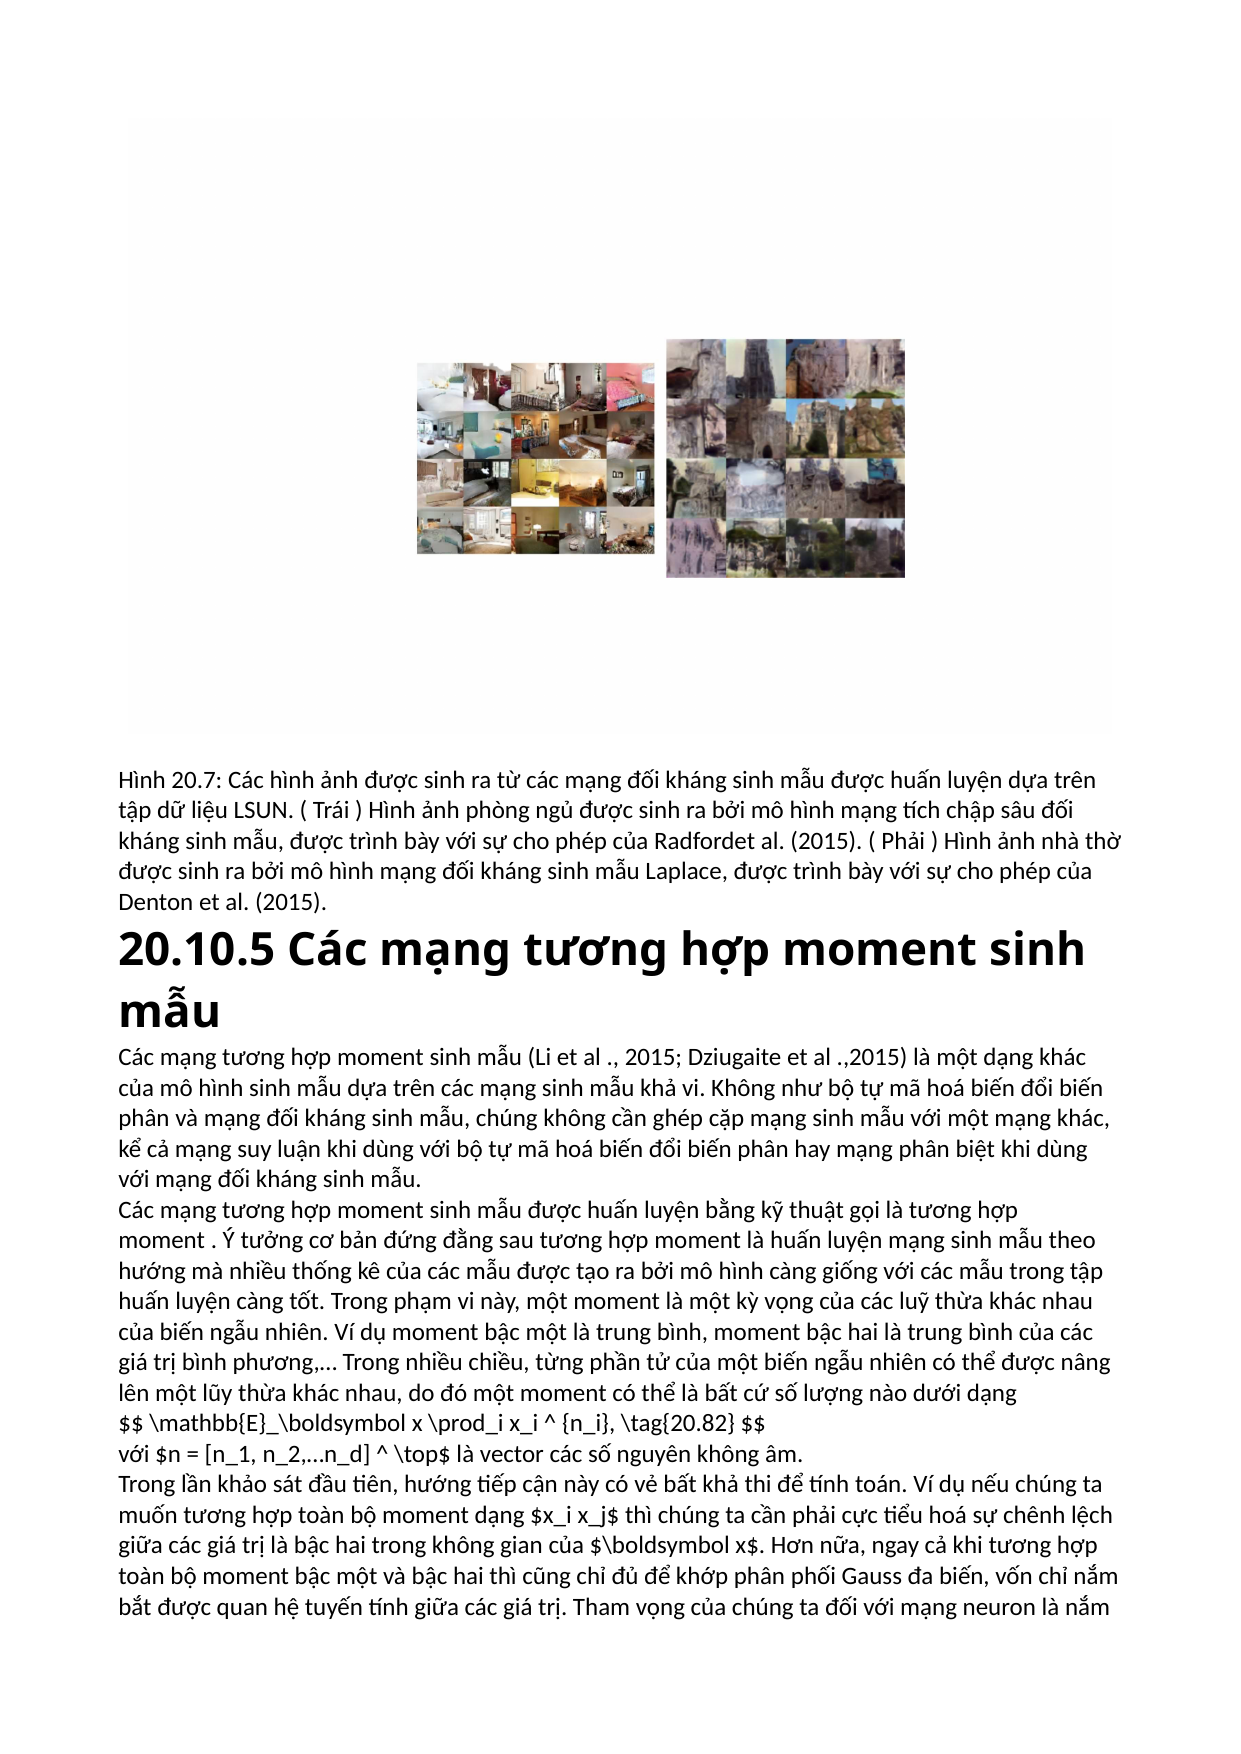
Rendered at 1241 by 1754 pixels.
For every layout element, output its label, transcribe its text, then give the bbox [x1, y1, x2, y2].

text Trong lần khảo sát đầu tiên, hướng tiếp cận này có vẻ bất khả thi để tính toán. Ví dụ nếu chúng ta muốn tương hợp toàn bộ moment dạng $x_i x_j$ thì chúng ta cần phải cực tiểu hoá sự chênh lệch giữa các giá trị là bậc hai trong không gian của $\boldsymbol x$. Hơn nữa, ngay cả khi tương hợp toàn bộ moment bậc một và bậc hai thì cũng chỉ đủ để khớp phân phối Gauss đa biến, vốn chỉ nắm bắt được quan hệ tuyến tính giữa các giá trị. Tham vọng của chúng ta đối với mạng neuron là nắm [118, 1469, 1122, 1621]
subtitle 20.10.5 Các mạng tương hợp moment sinh mẫu [118, 917, 1122, 1041]
text với $n = [n_1, n_2,…n_d] ^ \top$ là vector các số nguyên không âm. [118, 1438, 1122, 1469]
text Các mạng tương hợp moment sinh mẫu được huấn luyện bằng kỹ thuật gọi là tương hợp moment . Ý tưởng cơ bản đứng đằng sau tương hợp moment là huấn luyện mạng sinh mẫu theo hướng mà nhiều thống kê của các mẫu được tạo ra bởi mô hình càng giống với các mẫu trong tập huấn luyện càng tốt. Trong phạm vi này, một moment là một kỳ vọng của các luỹ thừa khác nhau của biến ngẫu nhiên. Ví dụ moment bậc một là trung bình, moment bậc hai là trung bình của các giá trị bình phương,… Trong nhiều chiều, từng phần tử của một biến ngẫu nhiên có thể được nâng lên một lũy thừa khác nhau, do đó một moment có thể là bất cứ số lượng nào dưới dạng [118, 1194, 1122, 1408]
text Hình 20.7: Các hình ảnh được sinh ra từ các mạng đối kháng sinh mẫu được huấn luyện dựa trên tập dữ liệu LSUN. ( Trái ) Hình ảnh phòng ngủ được sinh ra bởi mô hình mạng tích chập sâu đối kháng sinh mẫu, được trình bày với sự cho phép của Radfordet al. (2015). ( Phải ) Hình ảnh nhà thờ được sinh ra bởi mô hình mạng đối kháng sinh mẫu Laplace, được trình bày với sự cho phép của Denton et al. (2015). [118, 764, 1122, 917]
picture [127, 118, 1113, 734]
text $$ \mathbb{E}_\boldsymbol x \prod_i x_i ^ {n_i}, \tag{20.82} $$ [118, 1408, 1122, 1438]
text Các mạng tương hợp moment sinh mẫu (Li et al ., 2015; Dziugaite et al .,2015) là một dạng khác của mô hình sinh mẫu dựa trên các mạng sinh mẫu khả vi. Không như bộ tự mã hoá biến đổi biến phân và mạng đối kháng sinh mẫu, chúng không cần ghép cặp mạng sinh mẫu với một mạng khác, kể cả mạng suy luận khi dùng với bộ tự mã hoá biến đổi biến phân hay mạng phân biệt khi dùng với mạng đối kháng sinh mẫu. [118, 1041, 1122, 1194]
